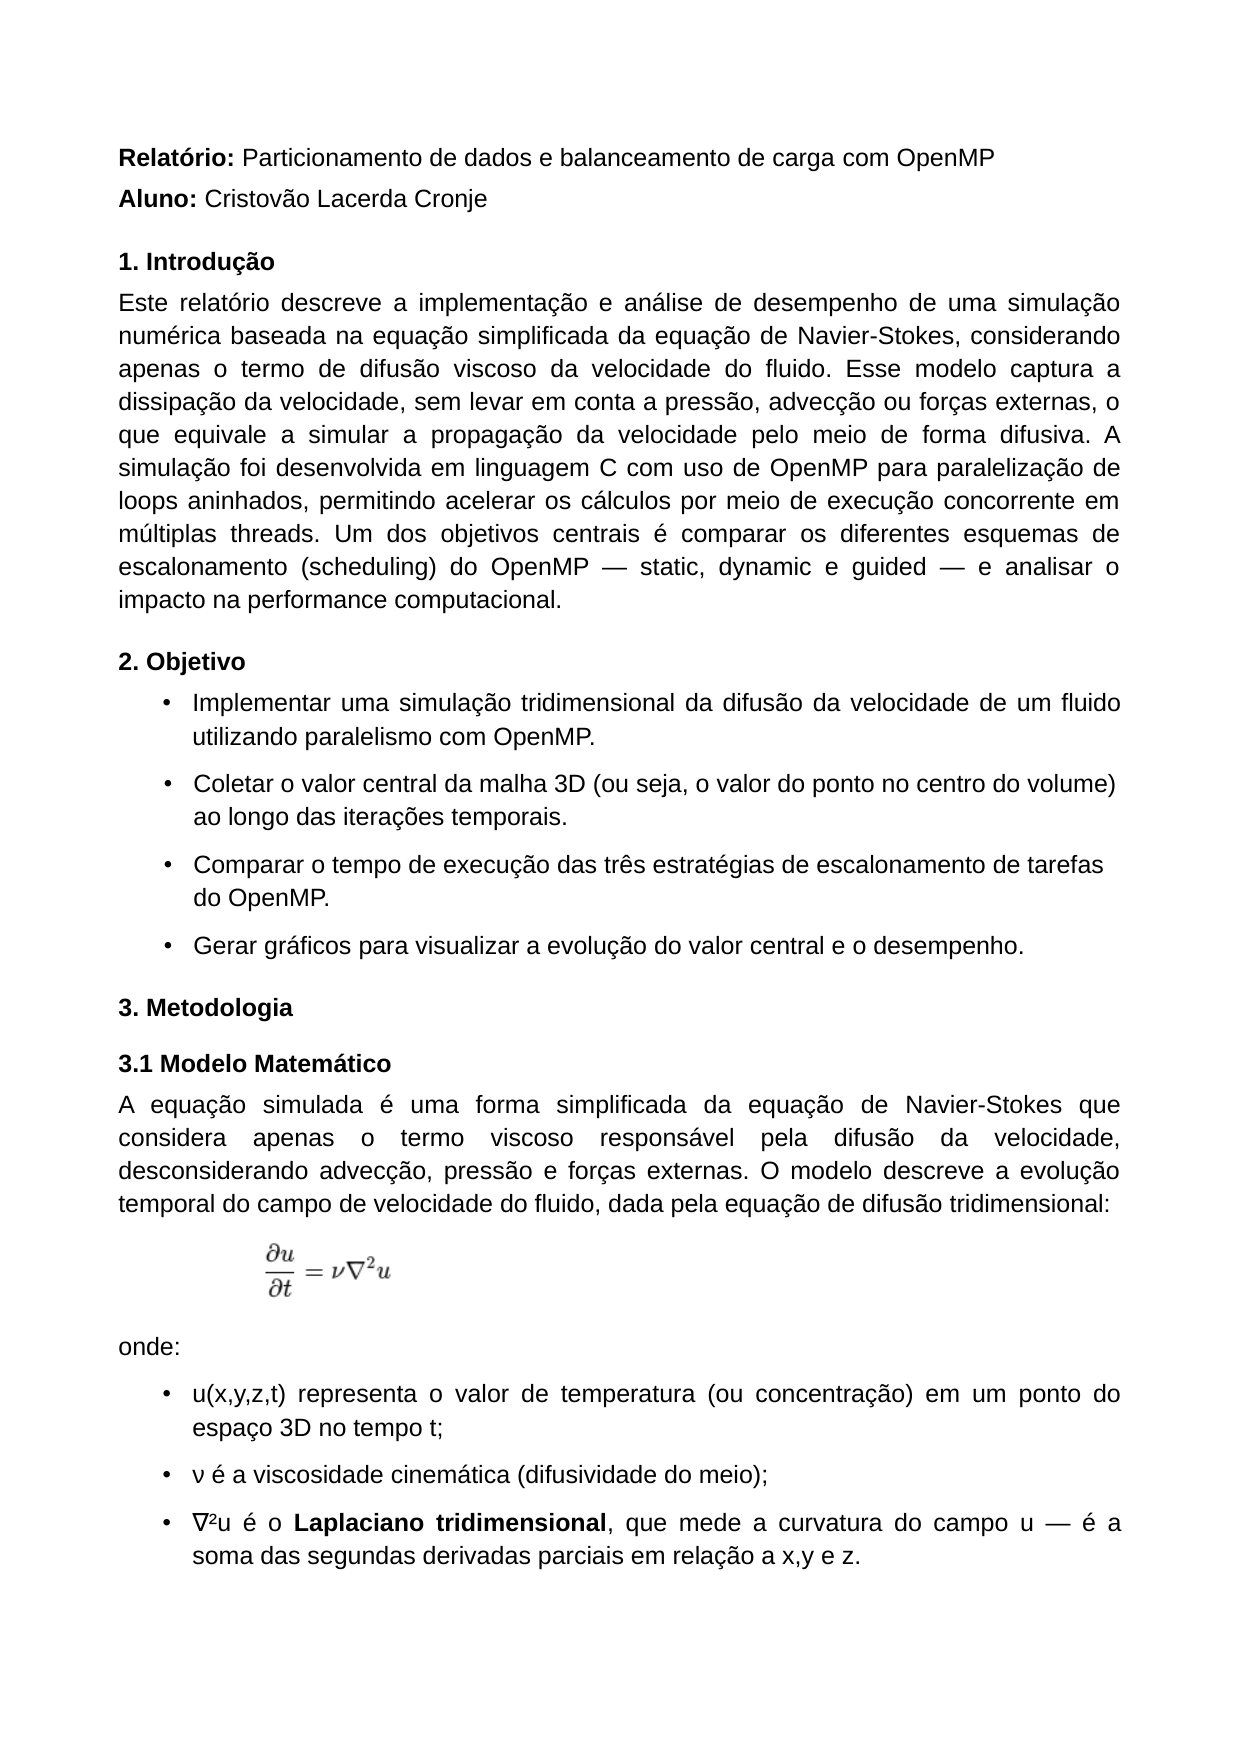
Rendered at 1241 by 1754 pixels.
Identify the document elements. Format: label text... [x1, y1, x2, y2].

subtitle Relatório: Particionamento de dados e balanceamento de carga com OpenMP [118, 143, 1122, 172]
text onde: [118, 1332, 1122, 1361]
subtitle 1. Introdução [118, 247, 1122, 275]
subtitle 3. Metodologia [118, 993, 1122, 1022]
list ∇²u é o Laplaciano tridimensional, que mede a curvatura do campo u — é a soma das segundas derivadas parciais em relação a x,y e z. [162, 1508, 1122, 1570]
text Este relatório descreve a implementação e análise de desempenho de uma simulação numérica baseada na equação simplificada da equação de Navier-Stokes, considerando apenas o termo de difusão viscoso da velocidade do fluido. Esse modelo captura a dissipação da velocidade, sem levar em conta a pressão, advecção ou forças externas, o que equivale a simular a propagação da velocidade pelo meio de forma difusiva. A simulação foi desenvolvida em linguagem C com uso de OpenMP para paralelização de loops aninhados, permitindo acelerar os cálculos por meio de execução concorrente em múltiplas threads. Um dos objetivos centrais é comparar os diferentes esquemas de escalonamento (scheduling) do OpenMP — static, dynamic e guided — e analisar o impacto na performance computacional. [118, 288, 1122, 614]
text A equação simulada é uma forma simplificada da equação de Navier-Stokes que considera apenas o termo viscoso responsável pela difusão da velocidade, desconsiderando advecção, pressão e forças externas. O modelo descreve a evolução temporal do campo de velocidade do fluido, dada pela equação de difusão tridimensional: [118, 1090, 1122, 1218]
subtitle 2. Objetivo [118, 647, 1122, 676]
list Gerar gráficos para visualizar a evolução do valor central e o desempenho. [164, 931, 1122, 959]
list u(x,y,z,t) representa o valor de temperatura (ou concentração) em um ponto do espaço 3D no tempo t; [162, 1379, 1122, 1441]
list ν é a viscosidade cinemática (difusividade do meio); [162, 1460, 1122, 1489]
list Comparar o tempo de execução das três estratégias de escalonamento de tarefas do OpenMP. [164, 850, 1122, 912]
list Coletar o valor central da malha 3D (ou seja, o valor do ponto no centro do volume) ao longo das iterações temporais. [164, 769, 1122, 831]
subtitle 3.1 Modelo Matemático [118, 1049, 1122, 1077]
text Aluno: Cristovão Lacerda Cronje [118, 184, 1122, 213]
picture [289, 1218, 408, 1330]
list Implementar uma simulação tridimensional da difusão da velocidade de um fluido utilizando paralelismo com OpenMP. [162, 688, 1122, 750]
